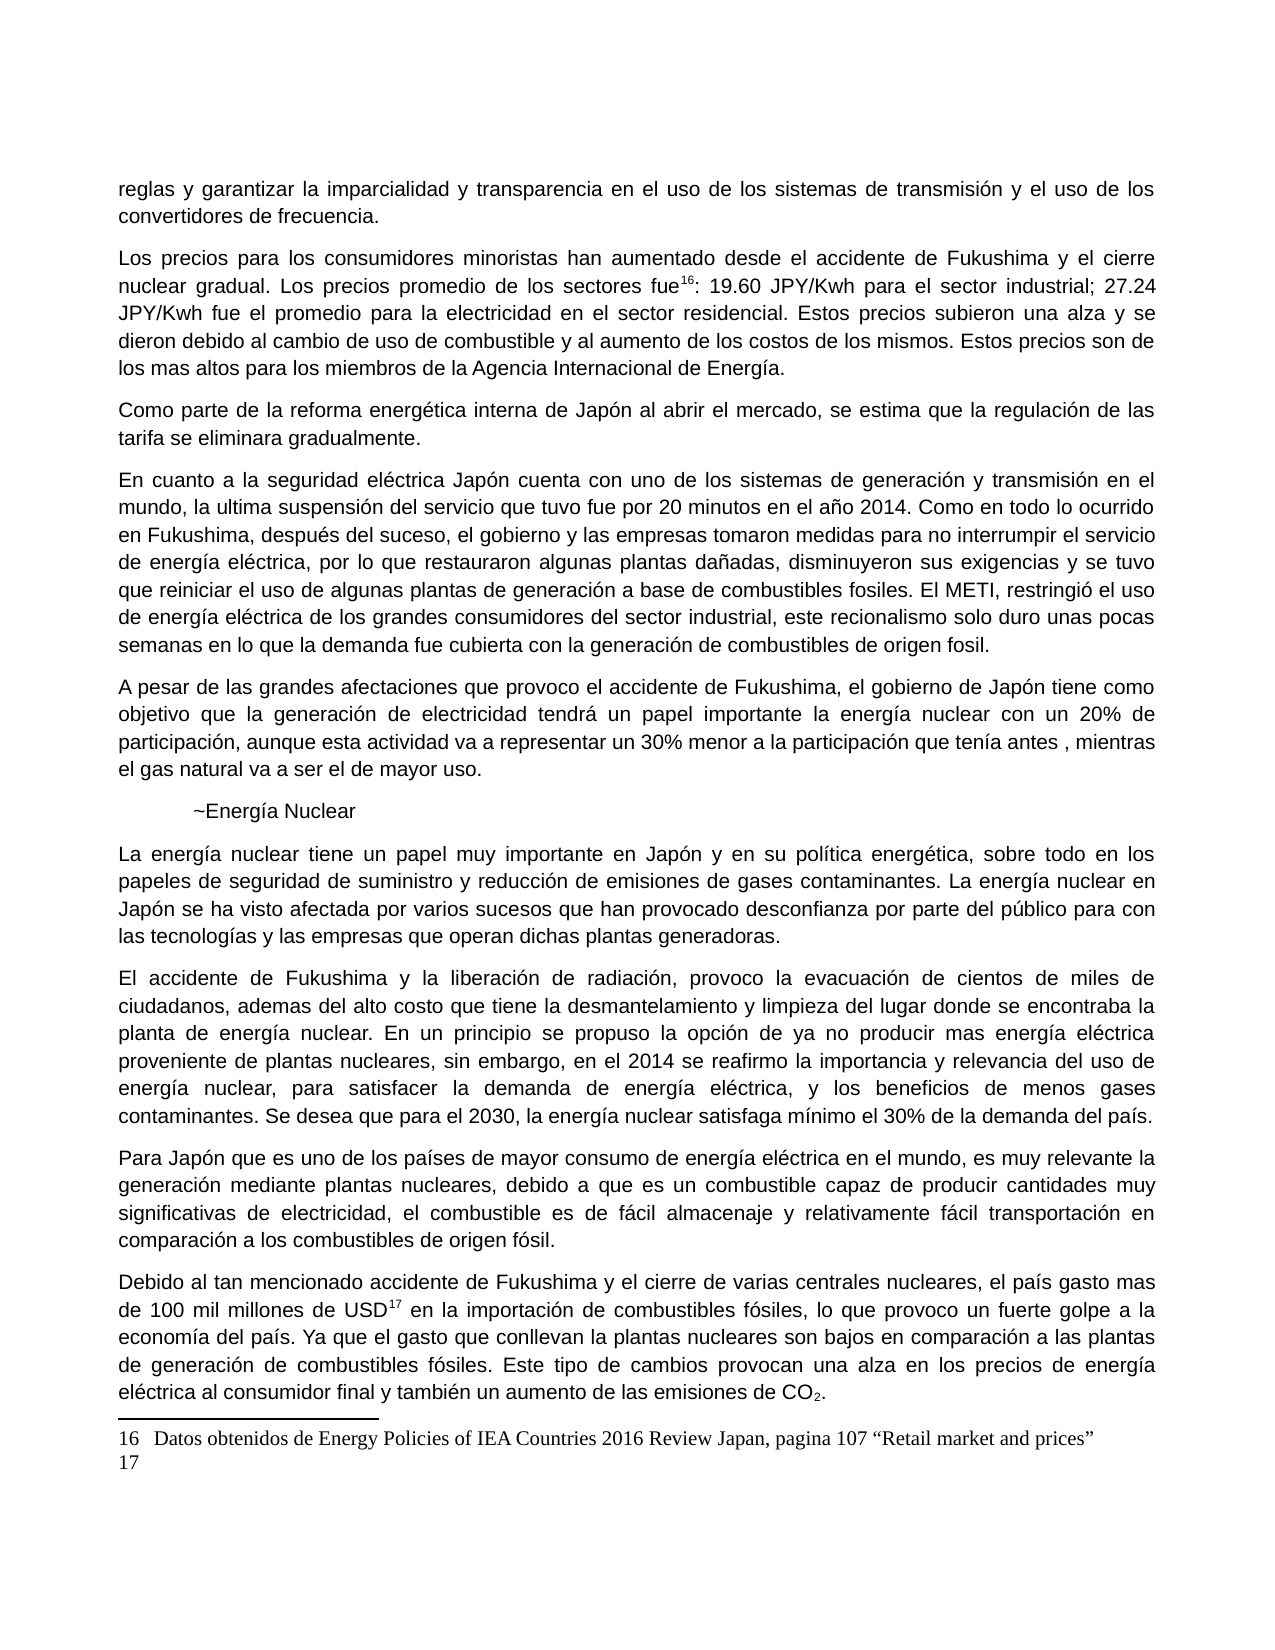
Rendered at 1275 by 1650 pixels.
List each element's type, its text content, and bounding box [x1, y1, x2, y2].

text El accidente de Fukushima y la liberación de radiación, provoco la evacuación de cientos de miles de ciudadanos, ademas del alto costo que tiene la desmantelamiento y limpieza del lugar donde se encontraba la planta de energía nuclear. En un principio se propuso la opción de ya no producir mas energía eléctrica proveniente de plantas nucleares, sin embargo, en el 2014 se reafirmo la importancia y relevancia del uso de energía nuclear, para satisfacer la demanda de energía eléctrica, y los beneficios de menos gases contaminantes. Se desea que para el 2030, la energía nuclear satisfaga mínimo el 30% de la demanda del país. [118, 966, 1157, 1127]
text Los precios para los consumidores minoristas han aumentado desde el accidente de Fukushima y el cierre nuclear gradual. Los precios promedio de los sectores fue: 19.60 JPY/Kwh para el sector industrial; 27.24 JPY/Kwh fue el promedio para la electricidad en el sector residencial. Estos precios subieron una alza y se dieron debido al cambio de uso de combustible y al aumento de los costos de los mismos. Estos precios son de los mas altos para los miembros de la Agencia Internacional de Energía. [118, 246, 1157, 380]
text Debido al tan mencionado accidente de Fukushima y el cierre de varias centrales nucleares, el país gasto mas de 100 mil millones de USD en la importación de combustibles fósiles, lo que provoco un fuerte golpe a la economía del país. Ya que el gasto que conllevan la plantas nucleares son bajos en comparación a las plantas de generación de combustibles fósiles. Este tipo de cambios provocan una alza en los precios de energía eléctrica al consumidor final y también un aumento de las emisiones de CO2. [118, 1270, 1157, 1404]
text Datos obtenidos de Energy Policies of IEA Countries 2016 Review Japan, pagina 107 “Retail market and prices” [118, 1426, 1157, 1449]
text reglas y garantizar la imparcialidad y transparencia en el uso de los sistemas de transmisión y el uso de los convertidores de frecuencia. [118, 176, 1157, 228]
text En cuanto a la seguridad eléctrica Japón cuenta con uno de los sistemas de generación y transmisión en el mundo, la ultima suspensión del servicio que tuvo fue por 20 minutos en el año 2014. Como en todo lo ocurrido en Fukushima, después del suceso, el gobierno y las empresas tomaron medidas para no interrumpir el servicio de energía eléctrica, por lo que restauraron algunas plantas dañadas, disminuyeron sus exigencias y se tuvo que reiniciar el uso de algunas plantas de generación a base de combustibles fosiles. El METI, restringió el uso de energía eléctrica de los grandes consumidores del sector industrial, este recionalismo solo duro unas pocas semanas en lo que la demanda fue cubierta con la generación de combustibles de origen fosil. [118, 468, 1157, 657]
text Como parte de la reforma energética interna de Japón al abrir el mercado, se estima que la regulación de las tarifa se eliminara gradualmente. [118, 398, 1157, 449]
text A pesar de las grandes afectaciones que provoco el accidente de Fukushima, el gobierno de Japón tiene como objetivo que la generación de electricidad tendrá un papel importante la energía nuclear con un 20% de participación, aunque esta actividad va a representar un 30% menor a la participación que tenía antes , mientras el gas natural va a ser el de mayor uso. [118, 675, 1157, 781]
text Para Japón que es uno de los países de mayor consumo de energía eléctrica en el mundo, es muy relevante la generación mediante plantas nucleares, debido a que es un combustible capaz de producir cantidades muy significativas de electricidad, el combustible es de fácil almacenaje y relativamente fácil transportación en comparación a los combustibles de origen fósil. [118, 1146, 1157, 1252]
text La energía nuclear tiene un papel muy importante en Japón y en su política energética, sobre todo en los papeles de seguridad de suministro y reducción de emisiones de gases contaminantes. La energía nuclear en Japón se ha visto afectada por varios sucesos que han provocado desconfianza por parte del público para con las tecnologías y las empresas que operan dichas plantas generadoras. [118, 841, 1157, 948]
text ~Energía Nuclear [118, 799, 1157, 823]
